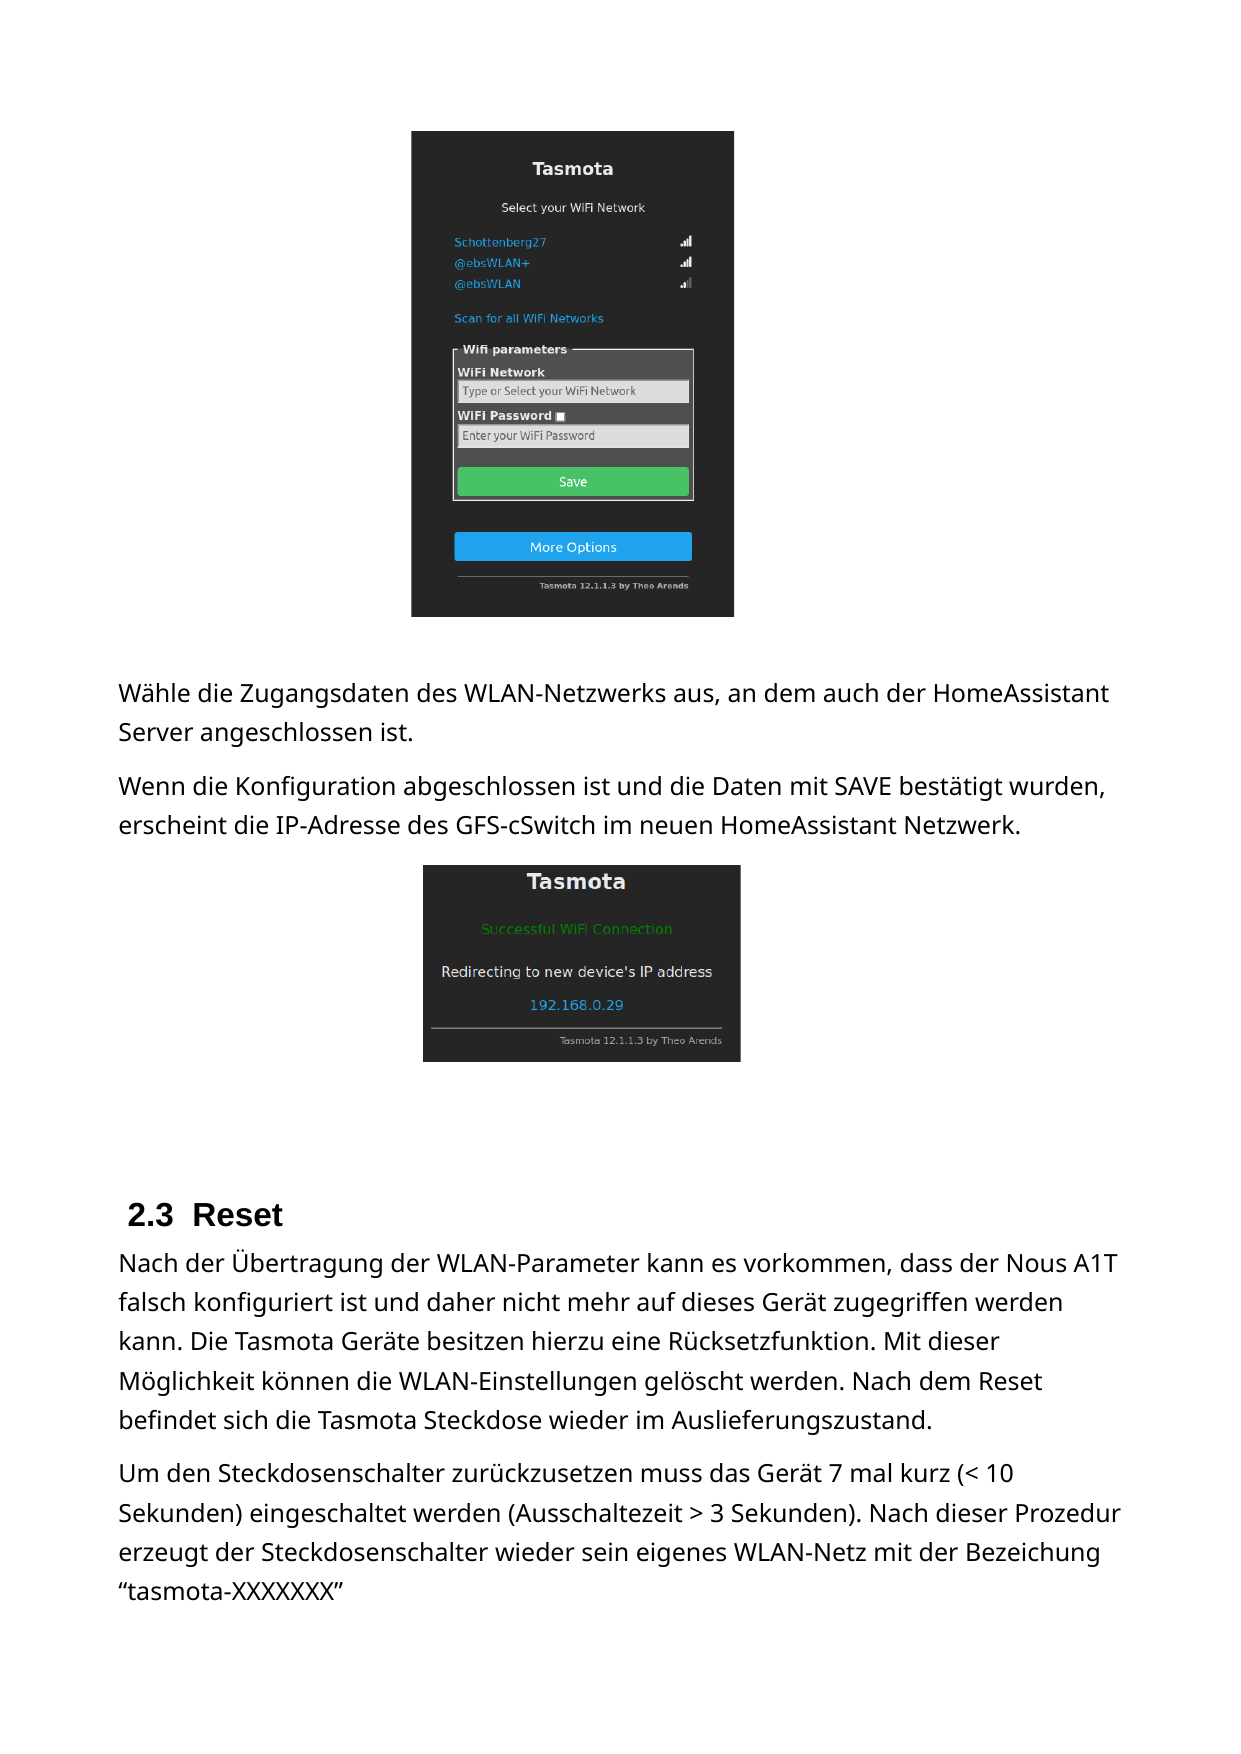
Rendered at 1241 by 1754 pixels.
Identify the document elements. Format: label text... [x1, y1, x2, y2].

text Nach der Übertragung der WLAN-Parameter kann es vorkommen, dass der Nous A1T falsch konfiguriert ist und daher nicht mehr auf dieses Gerät zugegriffen werden kann. Die Tasmota Geräte besitzen hierzu eine Rücksetzfunktion. Mit dieser Möglichkeit können die WLAN-Einstellungen gelöscht werden. Nach dem Reset befindet sich die Tasmota Steckdose wieder im Auslieferungszustand. [118, 1246, 1122, 1436]
subtitle Reset [118, 1195, 1122, 1233]
text Wähle die Zugangsdaten des WLAN-Netzwerks aus, an dem auch der HomeAssistant Server angeschlossen ist. [118, 676, 1122, 749]
text Um den Steckdosenschalter zurückzusetzen muss das Gerät 7 mal kurz (< 10 Sekunden) eingeschaltet werden (Ausschaltezeit > 3 Sekunden). Nach dieser Prozedur erzeugt der Steckdosenschalter wieder sein eigenes WLAN-Netz mit der Bezeichung “tasmota-XXXXXXX” [118, 1456, 1122, 1608]
picture [423, 865, 741, 1062]
picture [411, 131, 735, 617]
text Wenn die Konfiguration abgeschlossen ist und die Daten mit SAVE bestätigt wurden, erscheint die IP-Adresse des GFS-cSwitch im neuen HomeAssistant Netzwerk. [118, 769, 1122, 842]
